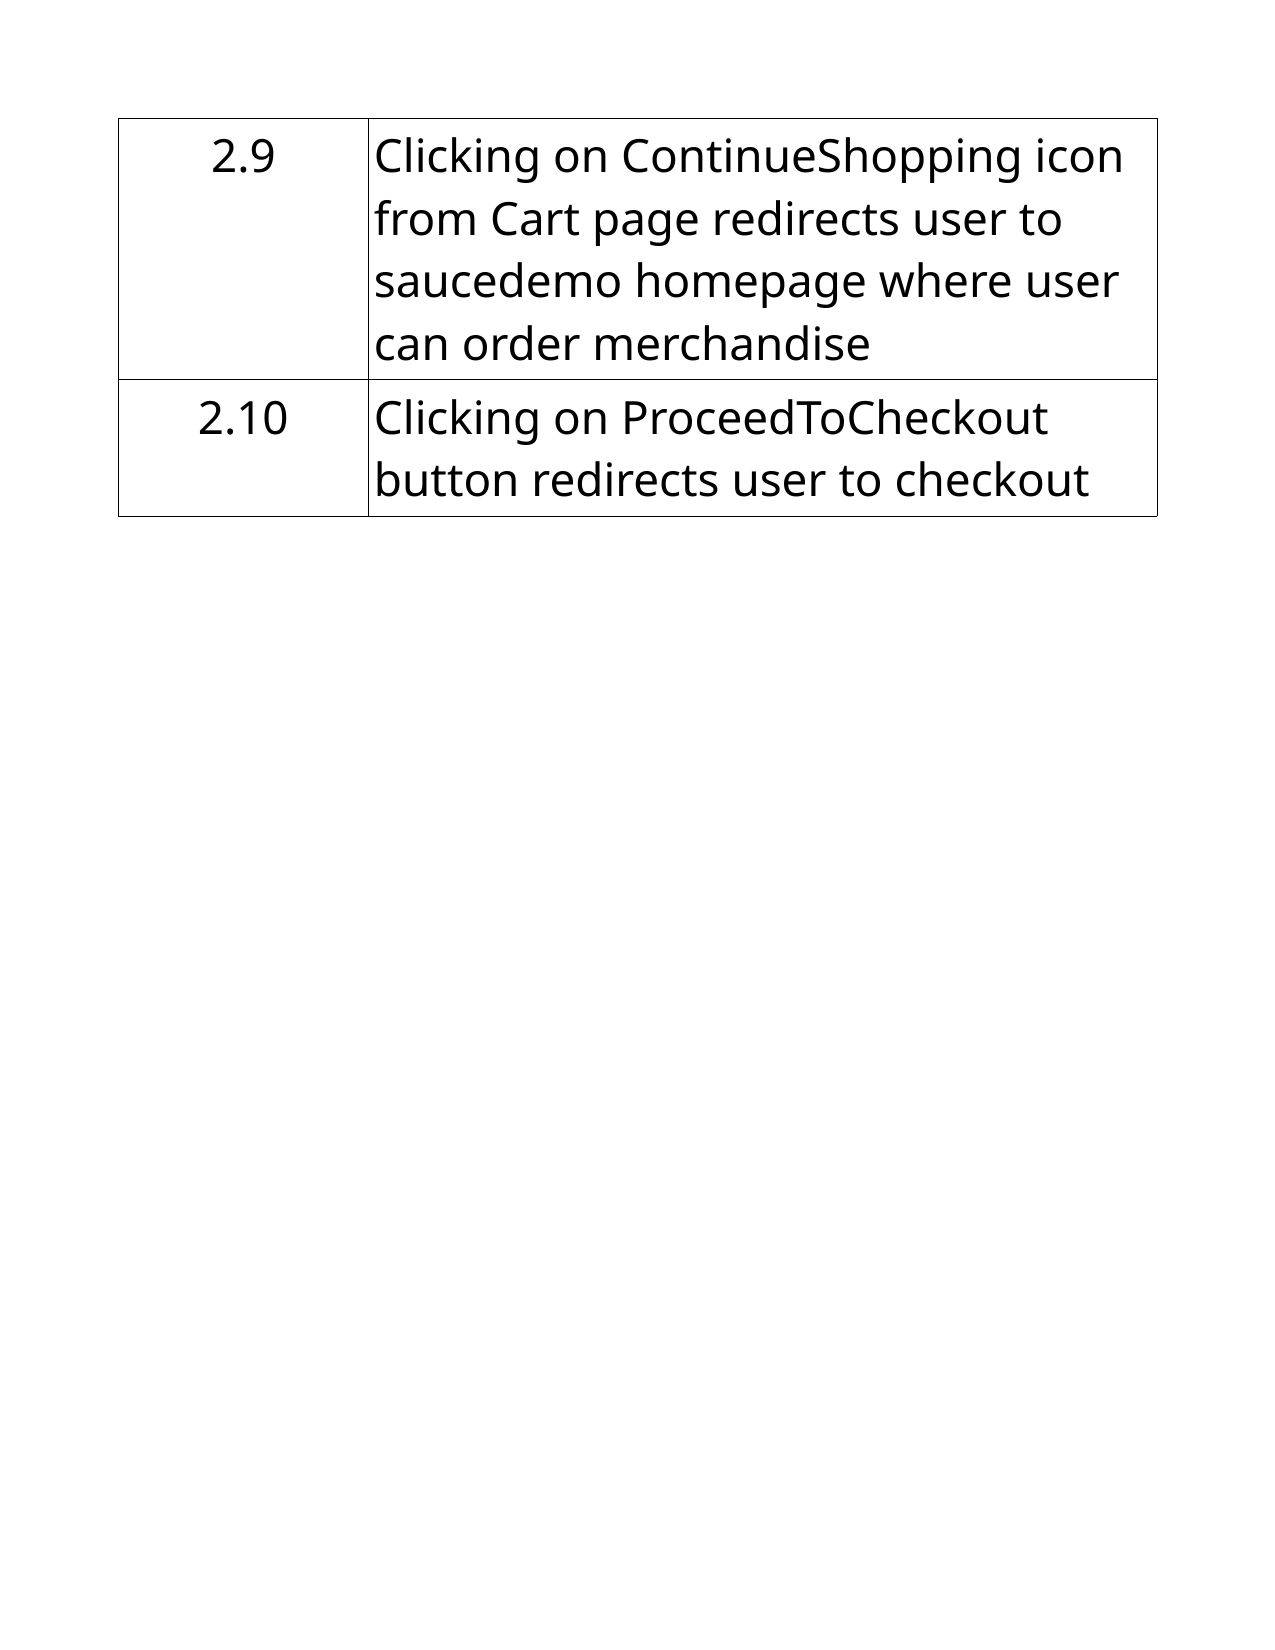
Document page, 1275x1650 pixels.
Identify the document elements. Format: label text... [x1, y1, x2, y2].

table_cell 2.10 [119, 380, 368, 516]
table_cell 2.9 [119, 119, 368, 379]
table_cell Clicking on ProceedToCheckout button redirects user to checkout [369, 380, 1157, 516]
table_cell Clicking on ContinueShopping icon from Cart page redirects user to saucedemo homepage where user can order merchandise [369, 119, 1157, 379]
